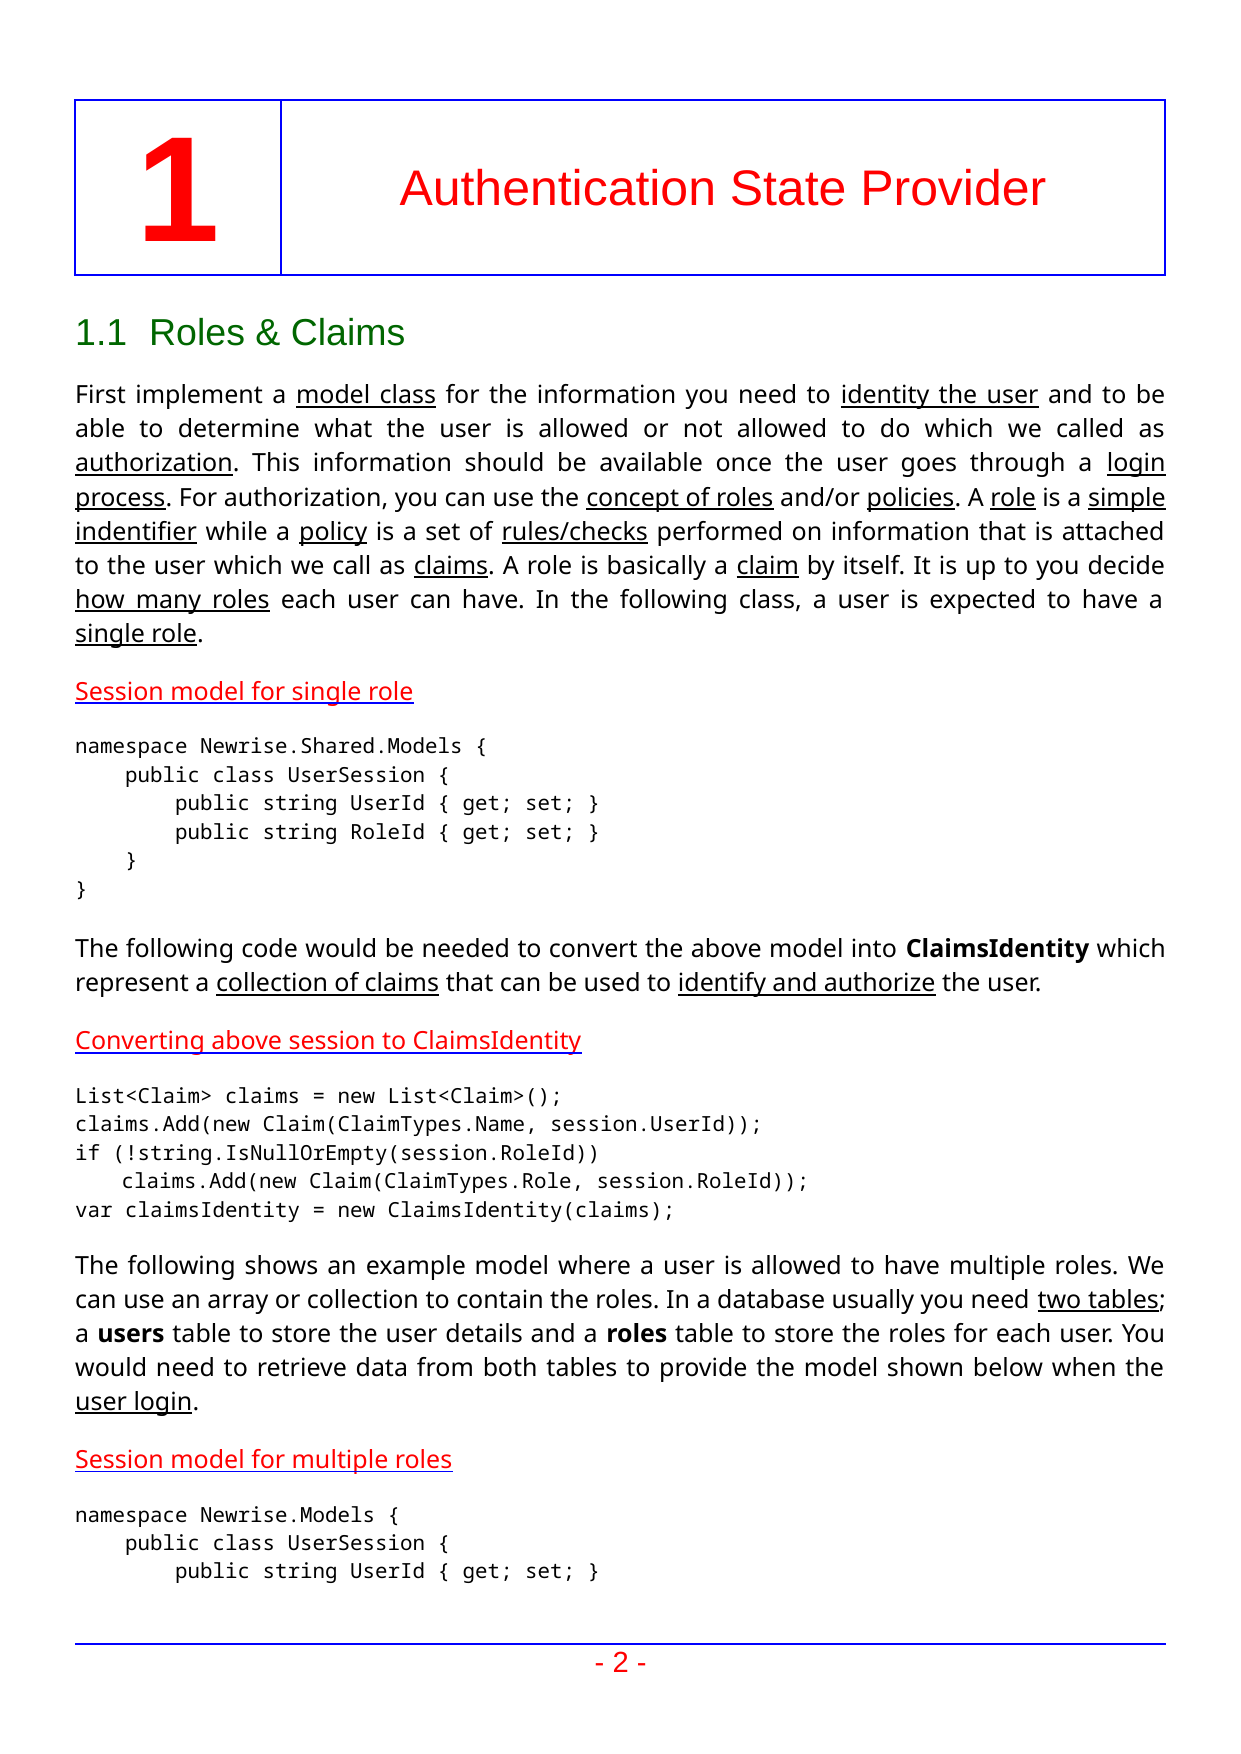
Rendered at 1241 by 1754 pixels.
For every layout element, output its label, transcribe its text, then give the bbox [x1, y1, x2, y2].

text public string UserId { get; set; } [75, 1557, 1166, 1585]
text claims.Add(new Claim(ClaimTypes.Name, session.UserId)); [75, 1109, 1166, 1138]
text The following code would be needed to convert the above model into ClaimsIdentity which represent a collection of claims that can be used to identify and authorize the user. [75, 931, 1166, 999]
text Converting above session to ClaimsIdentity [75, 1023, 1166, 1057]
text } [75, 845, 1166, 874]
text Session model for multiple roles [75, 1442, 1166, 1476]
text public class UserSession { [75, 760, 1166, 788]
text var claimsIdentity = new ClaimsIdentity(claims); [75, 1195, 1166, 1223]
table_header 1 [76, 101, 280, 274]
text 1.1 Roles & Claims [75, 310, 1166, 353]
text } [75, 874, 1166, 902]
text The following shows an example model where a user is allowed to have multiple roles. We can use an array or collection to contain the roles. In a database usually you need two tables; a users table to store the user details and a roles table to store the roles for each user. You would need to retrieve data from both tables to provide the model shown below when the user login. [75, 1247, 1166, 1418]
text public class UserSession { [75, 1528, 1166, 1557]
text public string UserId { get; set; } [75, 788, 1166, 817]
text public string RoleId { get; set; } [75, 817, 1166, 845]
table_header Authentication State Provider [282, 101, 1164, 274]
text First implement a model class for the information you need to identity the user and to be able to determine what the user is allowed or not allowed to do which we called as authorization. This information should be available once the user goes through a login process. For authorization, you can use the concept of roles and/or policies. A role is a simple indentifier while a policy is a set of rules/checks performed on information that is attached to the user which we call as claims. A role is basically a claim by itself. It is up to you decide how many roles each user can have. In the following class, a user is expected to have a single role. [75, 377, 1166, 649]
text claims.Add(new Claim(ClaimTypes.Role, session.RoleId)); [75, 1166, 1166, 1195]
text if (!string.IsNullOrEmpty(session.RoleId)) [75, 1138, 1166, 1166]
text namespace Newrise.Models { [75, 1500, 1166, 1528]
text List<Claim> claims = new List<Claim>(); [75, 1081, 1166, 1109]
text Session model for single role [75, 673, 1166, 708]
text namespace Newrise.Shared.Models { [75, 732, 1166, 760]
